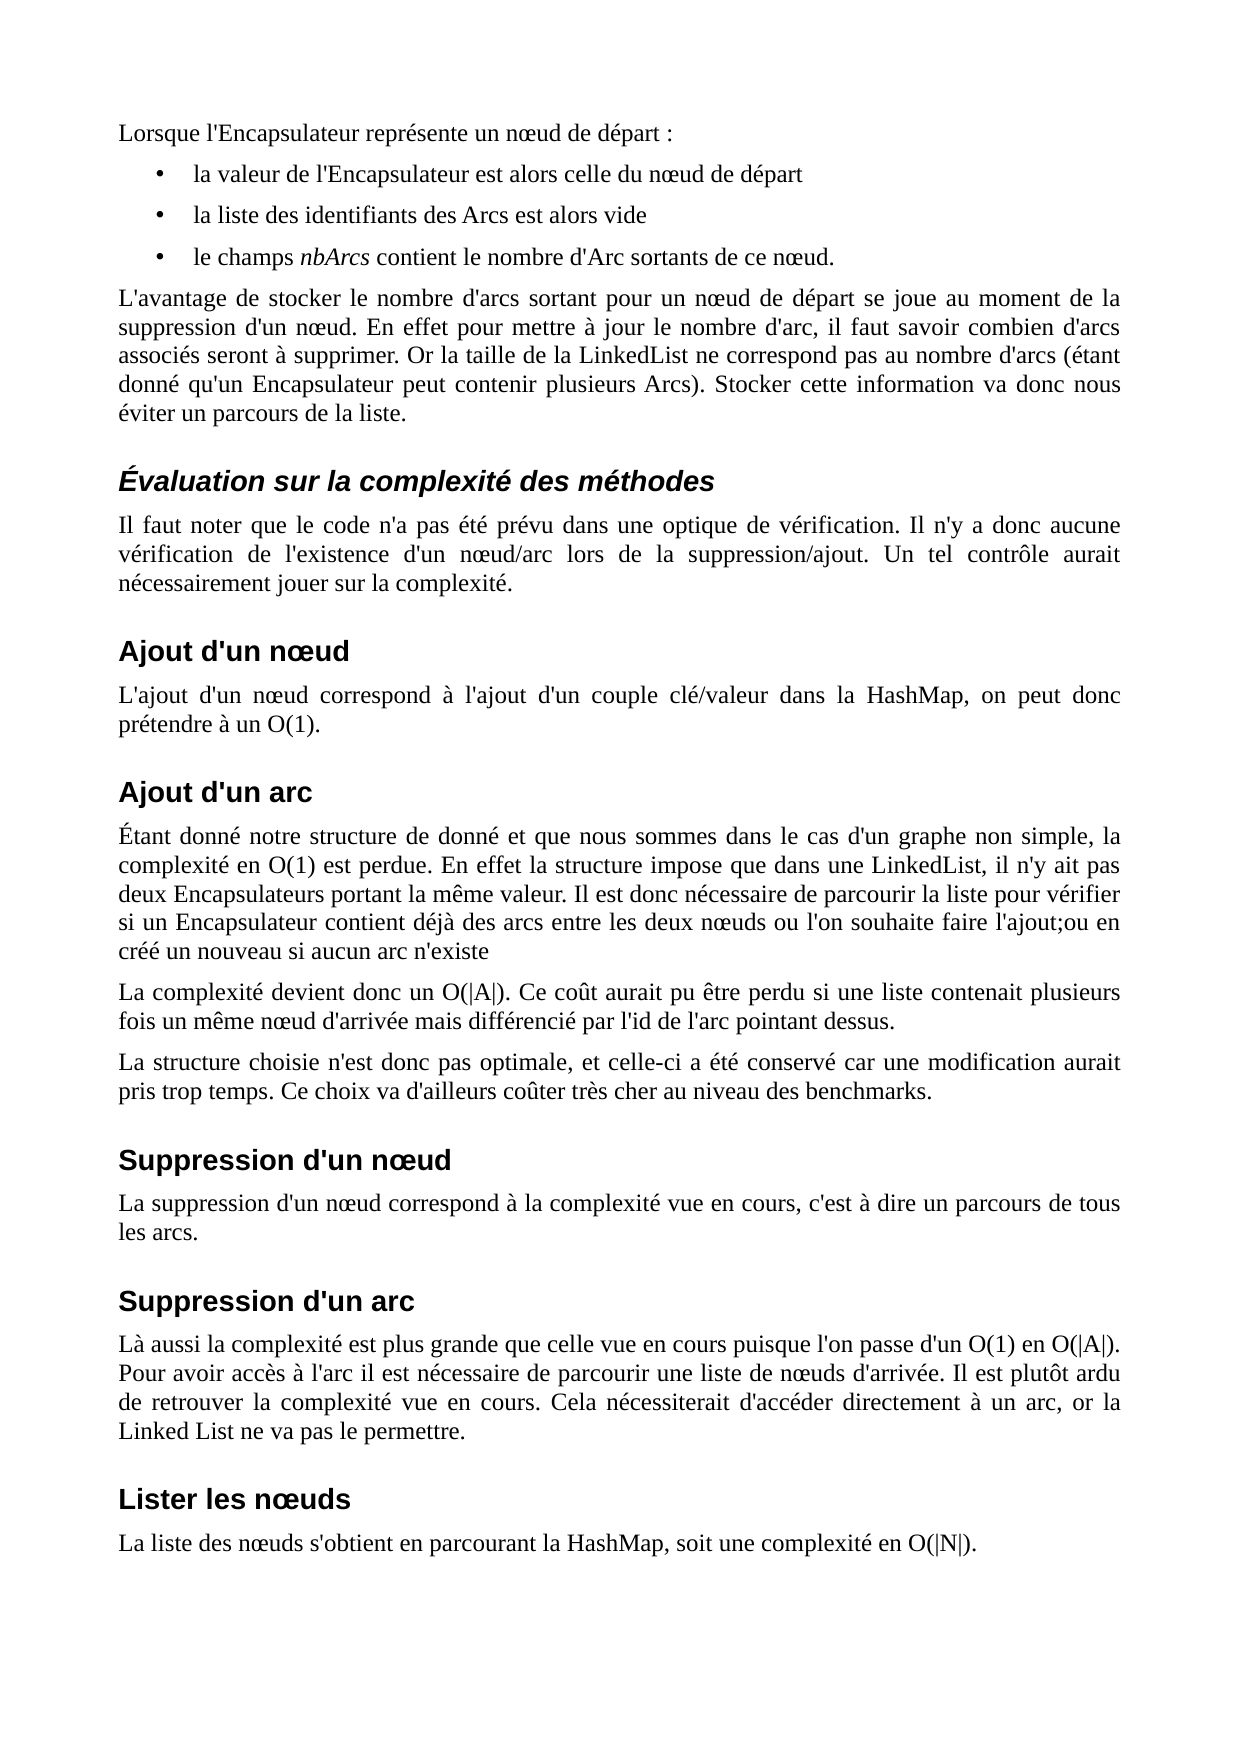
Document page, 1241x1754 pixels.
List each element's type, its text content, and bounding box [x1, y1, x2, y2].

subtitle Ajout d'un arc [118, 775, 1122, 809]
text La suppression d'un nœud correspond à la complexité vue en cours, c'est à dire un parcours de tous les arcs. [118, 1188, 1122, 1246]
text Étant donné notre structure de donné et que nous sommes dans le cas d'un graphe non simple, la complexité en O(1) est perdue. En effet la structure impose que dans une LinkedList, il n'y ait pas deux Encapsulateurs portant la même valeur. Il est donc nécessaire de parcourir la liste pour vérifier si un Encapsulateur contient déjà des arcs entre les deux nœuds ou l'on souhaite faire l'ajout;ou en créé un nouveau si aucun arc n'existe [118, 821, 1122, 965]
text La complexité devient donc un O(|A|). Ce coût aurait pu être perdu si une liste contenait plusieurs fois un même nœud d'arrivée mais différencié par l'id de l'arc pointant dessus. [118, 977, 1122, 1035]
subtitle Ajout d'un nœud [118, 634, 1122, 668]
text Il faut noter que le code n'a pas été prévu dans une optique de vérification. Il n'y a donc aucune vérification de l'existence d'un nœud/arc lors de la suppression/ajout. Un tel contrôle aurait nécessairement jouer sur la complexité. [118, 510, 1122, 597]
subtitle Lister les nœuds [118, 1482, 1122, 1516]
text Là aussi la complexité est plus grande que celle vue en cours puisque l'on passe d'un O(1) en O(|A|). Pour avoir accès à l'arc il est nécessaire de parcourir une liste de nœuds d'arrivée. Il est plutôt ardu de retrouver la complexité vue en cours. Cela nécessiterait d'accéder directement à un arc, or la Linked List ne va pas le permettre. [118, 1329, 1122, 1444]
text L'ajout d'un nœud correspond à l'ajout d'un couple clé/valeur dans la HashMap, on peut donc prétendre à un O(1). [118, 680, 1122, 738]
text L'avantage de stocker le nombre d'arcs sortant pour un nœud de départ se joue au moment de la suppression d'un nœud. En effet pour mettre à jour le nombre d'arc, il faut savoir combien d'arcs associés seront à supprimer. Or la taille de la LinkedList ne correspond pas au nombre d'arcs (étant donné qu'un Encapsulateur peut contenir plusieurs Arcs). Stocker cette information va donc nous éviter un parcours de la liste. [118, 283, 1122, 427]
subtitle Évaluation sur la complexité des méthodes [118, 464, 1122, 498]
list la liste des identifiants des Arcs est alors vide [156, 201, 1122, 229]
text Lorsque l'Encapsulateur représente un nœud de départ : [118, 118, 1122, 147]
list le champs nbArcs contient le nombre d'Arc sortants de ce nœud. [156, 242, 1122, 271]
text La structure choisie n'est donc pas optimale, et celle-ci a été conservé car une modification aurait pris trop temps. Ce choix va d'ailleurs coûter très cher au niveau des benchmarks. [118, 1047, 1122, 1105]
subtitle Suppression d'un arc [118, 1283, 1122, 1317]
list la valeur de l'Encapsulateur est alors celle du nœud de départ [156, 159, 1122, 188]
text La liste des nœuds s'obtient en parcourant la HashMap, soit une complexité en O(|N|). [118, 1528, 1122, 1557]
subtitle Suppression d'un nœud [118, 1142, 1122, 1176]
